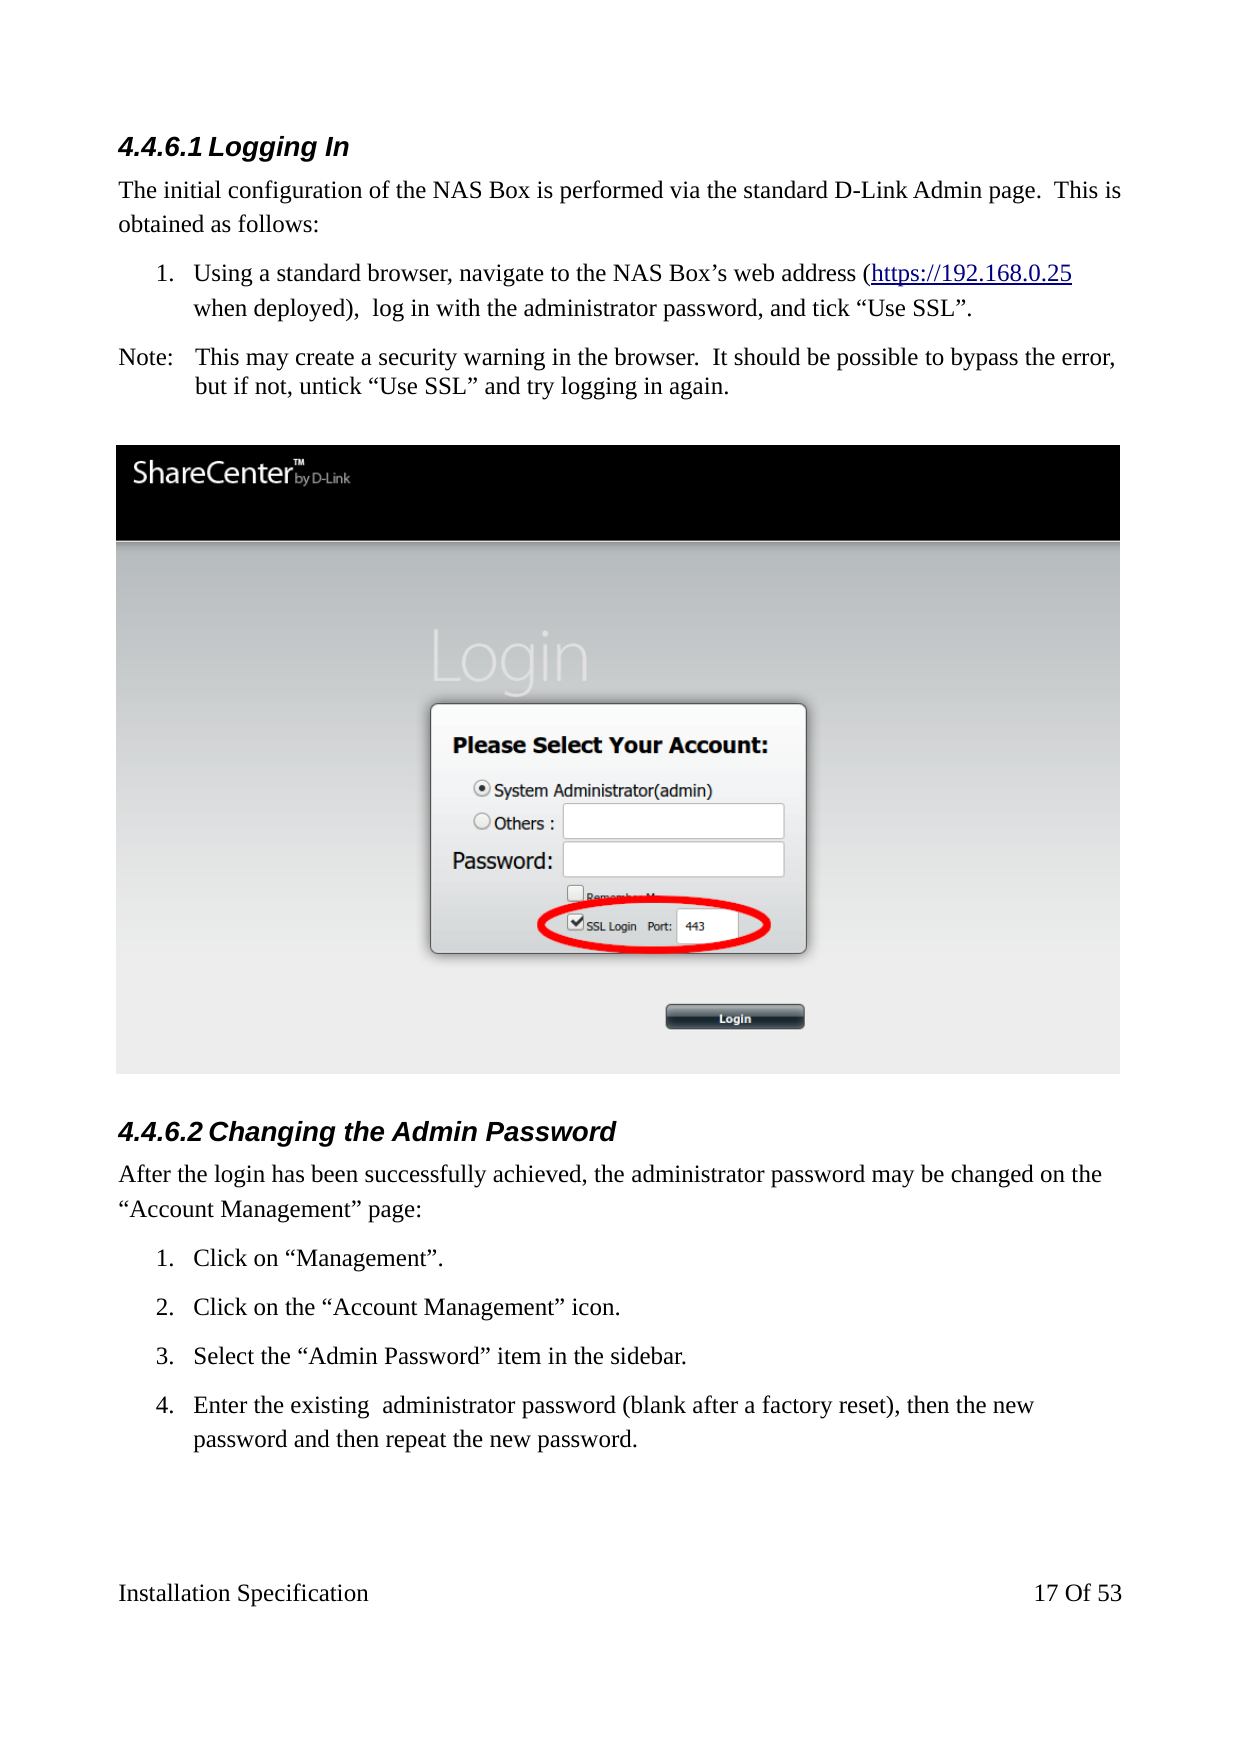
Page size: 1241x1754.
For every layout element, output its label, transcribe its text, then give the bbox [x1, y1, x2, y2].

list Select the “Admin Password” item in the sidebar. [156, 1341, 1122, 1370]
subtitle Logging In [118, 131, 1122, 162]
list Using a standard browser, navigate to the NAS Box’s web address (https://192.168.0.25 when deployed), log in with the administrator password, and tick “Use SSL”. [156, 258, 1122, 322]
text The initial configuration of the NAS Box is performed via the standard D-Link Admin page. This is obtained as follows: [118, 175, 1122, 238]
list Click on the “Account Management” icon. [156, 1292, 1122, 1321]
subtitle Changing the Admin Password [118, 1115, 1122, 1147]
text Note: This may create a security warning in the browser. It should be possible to bypass the error, but if not, untick “Use SSL” and try logging in again. [118, 342, 1122, 399]
list Click on “Management”. [156, 1243, 1122, 1272]
text After the login has been successfully achieved, the administrator password may be changed on the “Account Management” page: [118, 1159, 1122, 1222]
list Enter the existing administrator password (blank after a factory reset), then the new password and then repeat the new password. [156, 1390, 1122, 1453]
picture [116, 445, 1120, 1074]
